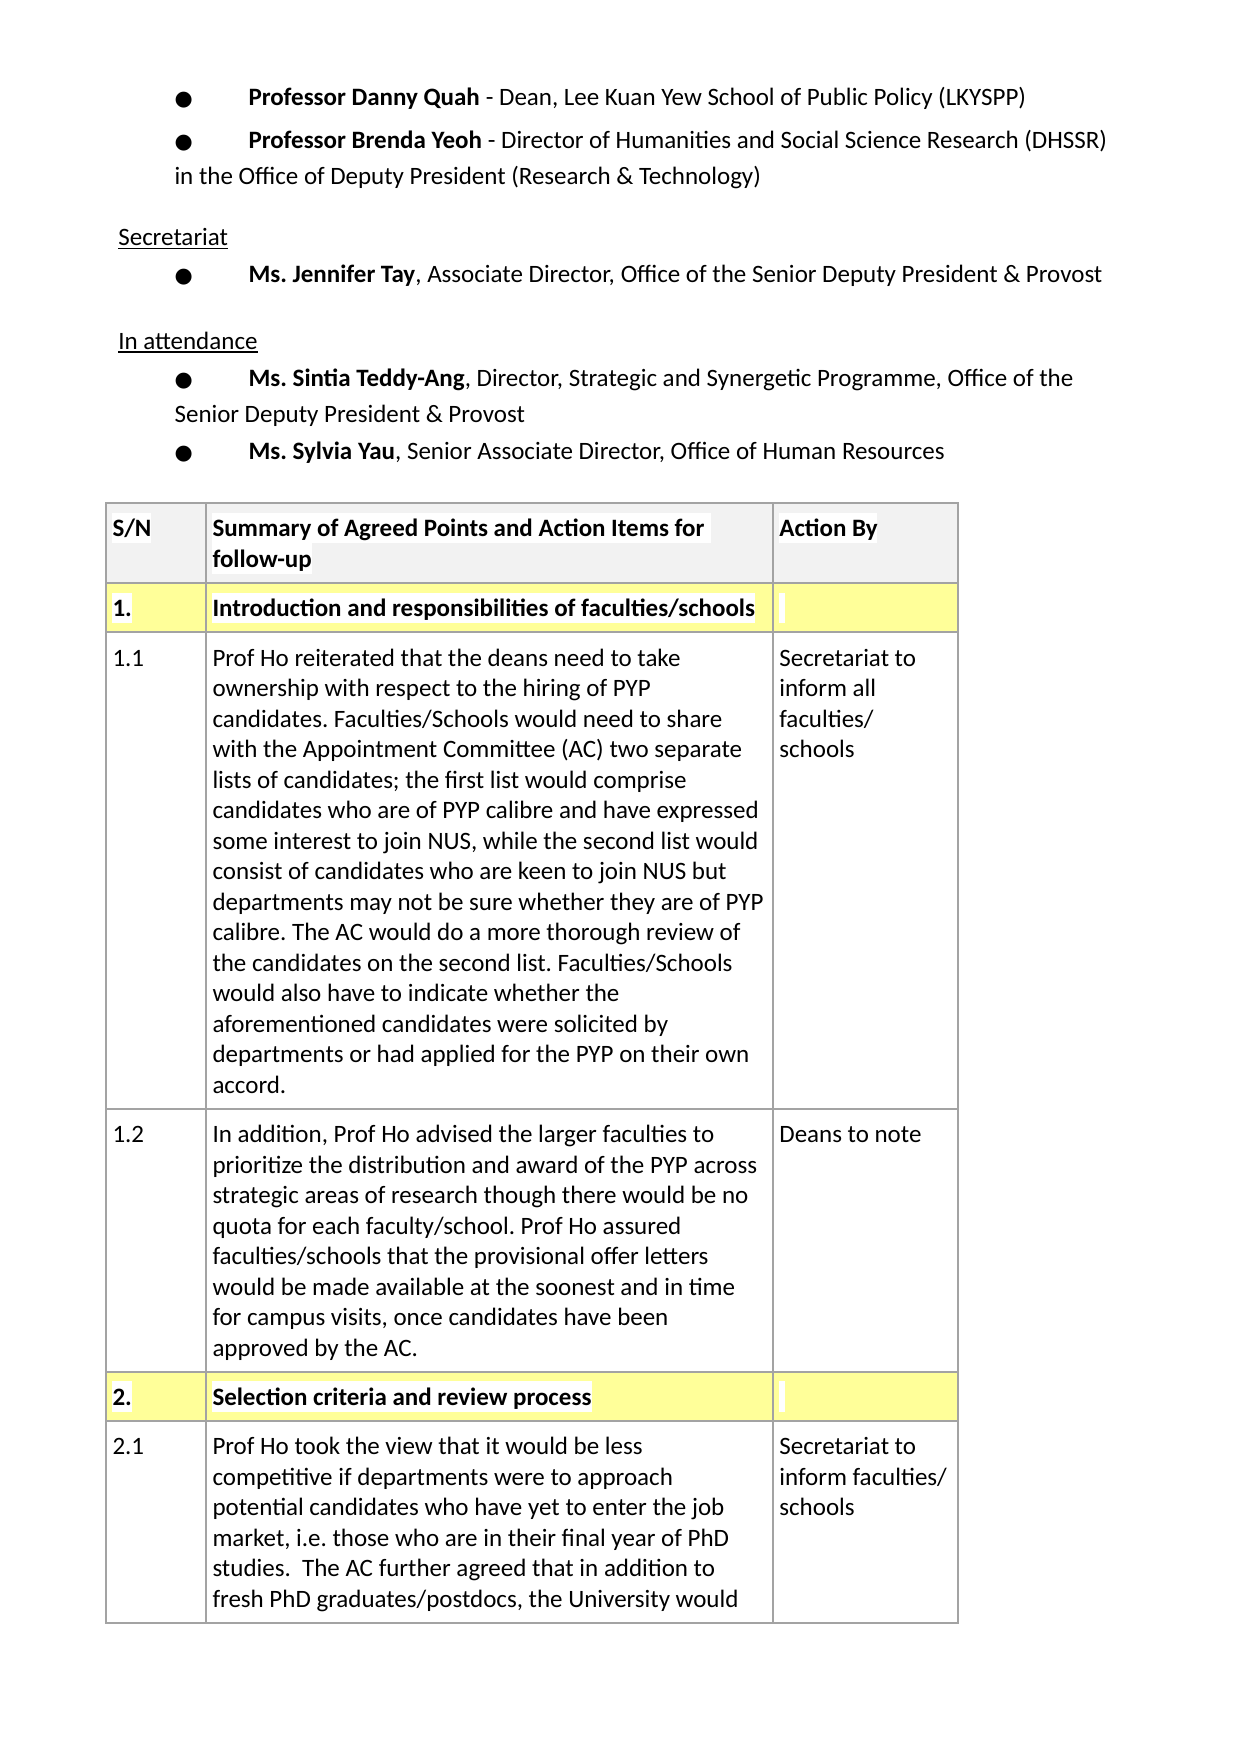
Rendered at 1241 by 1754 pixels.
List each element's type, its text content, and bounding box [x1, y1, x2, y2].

table_cell 1.1 [107, 633, 205, 1108]
table_cell In addition, Prof Ho advised the larger faculties to prioritize the distribution and award of the PYP across strategic areas of research though there would be no quota for each faculty/school. Prof Ho assured faculties/schools that the provisional offer letters would be made available at the soonest and in time for campus visits, once candidates have been approved by the AC. [207, 1110, 772, 1371]
table_cell Selection criteria and review process [207, 1373, 772, 1420]
table_cell Prof Ho took the view that it would be less competitive if departments were to approach potential candidates who have yet to enter the job market, i.e. those who are in their final year of PhD studies. The AC further agreed that in addition to fresh PhD graduates/postdocs, the University would [207, 1422, 772, 1622]
list Professor Brenda Yeoh - Director of Humanities and Social Science Research (DHSSR) in the Office of Deputy President (Research & Technology) [174, 118, 1122, 191]
list Ms. Sylvia Yau, Senior Associate Director, Office of Human Resources [174, 429, 1122, 472]
table_header Action By [774, 504, 957, 582]
list Professor Danny Quah - Dean, Lee Kuan Yew School of Public Policy (LKYSPP) [174, 75, 1122, 118]
table_cell Prof Ho reiterated that the deans need to take ownership with respect to the hiring of PYP candidates. Faculties/Schools would need to share with the Appointment Committee (AC) two separate lists of candidates; the first list would comprise candidates who are of PYP calibre and have expressed some interest to join NUS, while the second list would consist of candidates who are keen to join NUS but departments may not be sure whether they are of PYP calibre. The AC would do a more thorough review of the candidates on the second list. Faculties/Schools would also have to indicate whether the aforementioned candidates were solicited by departments or had applied for the PYP on their own accord. [207, 633, 772, 1108]
table_cell 2.1 [107, 1422, 205, 1622]
text In attendance [118, 325, 1122, 356]
table_cell Deans to note [774, 1110, 957, 1371]
table_cell [774, 1373, 957, 1420]
table_cell Secretariat to inform all faculties/ schools [774, 633, 957, 1108]
table_cell 2. [107, 1373, 205, 1420]
list Ms. Sintia Teddy-Ang, Director, Strategic and Synergetic Programme, Office of the Senior Deputy President & Provost [174, 356, 1122, 429]
text Secretariat [118, 221, 1122, 252]
table_cell 1.2 [107, 1110, 205, 1371]
table_header Summary of Agreed Points and Action Items for follow-up [207, 504, 772, 582]
table_header S/N [107, 504, 205, 582]
list Ms. Jennifer Tay, Associate Director, Office of the Senior Deputy President & Provost [174, 252, 1122, 295]
table_cell 1. [107, 584, 205, 631]
table_cell Introduction and responsibilities of faculties/schools [207, 584, 772, 631]
table_cell Secretariat to inform faculties/ schools [774, 1422, 957, 1622]
table_cell [774, 584, 957, 631]
